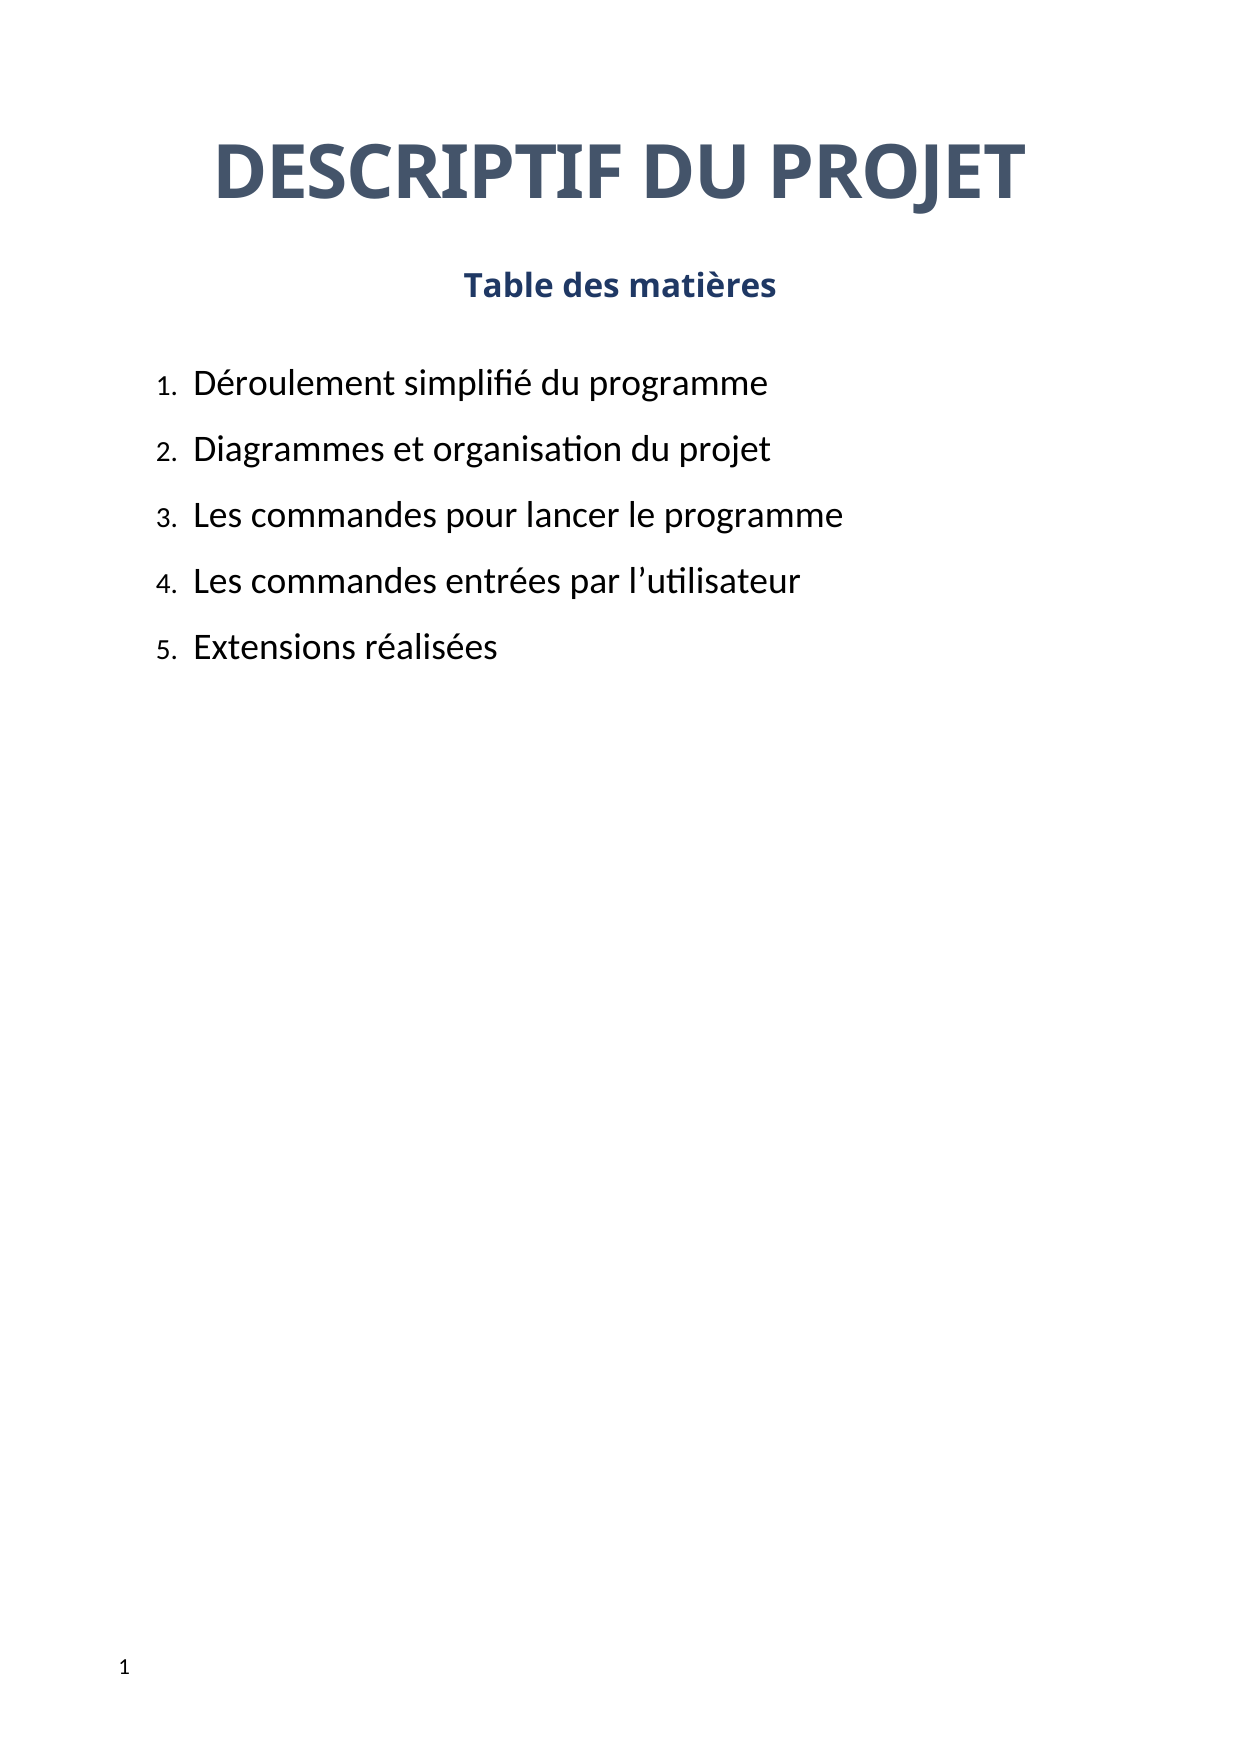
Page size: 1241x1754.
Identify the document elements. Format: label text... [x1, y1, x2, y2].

title Descriptif du projet [118, 118, 1122, 220]
list Les commandes entrées par l’utilisateur [156, 557, 1122, 603]
subtitle Table des matières [118, 262, 1122, 307]
list Déroulement simplifié du programme [156, 358, 1122, 404]
list Diagrammes et organisation du projet [156, 424, 1122, 470]
list Les commandes pour lancer le programme [156, 491, 1122, 537]
list Extensions réalisées [156, 623, 1122, 669]
